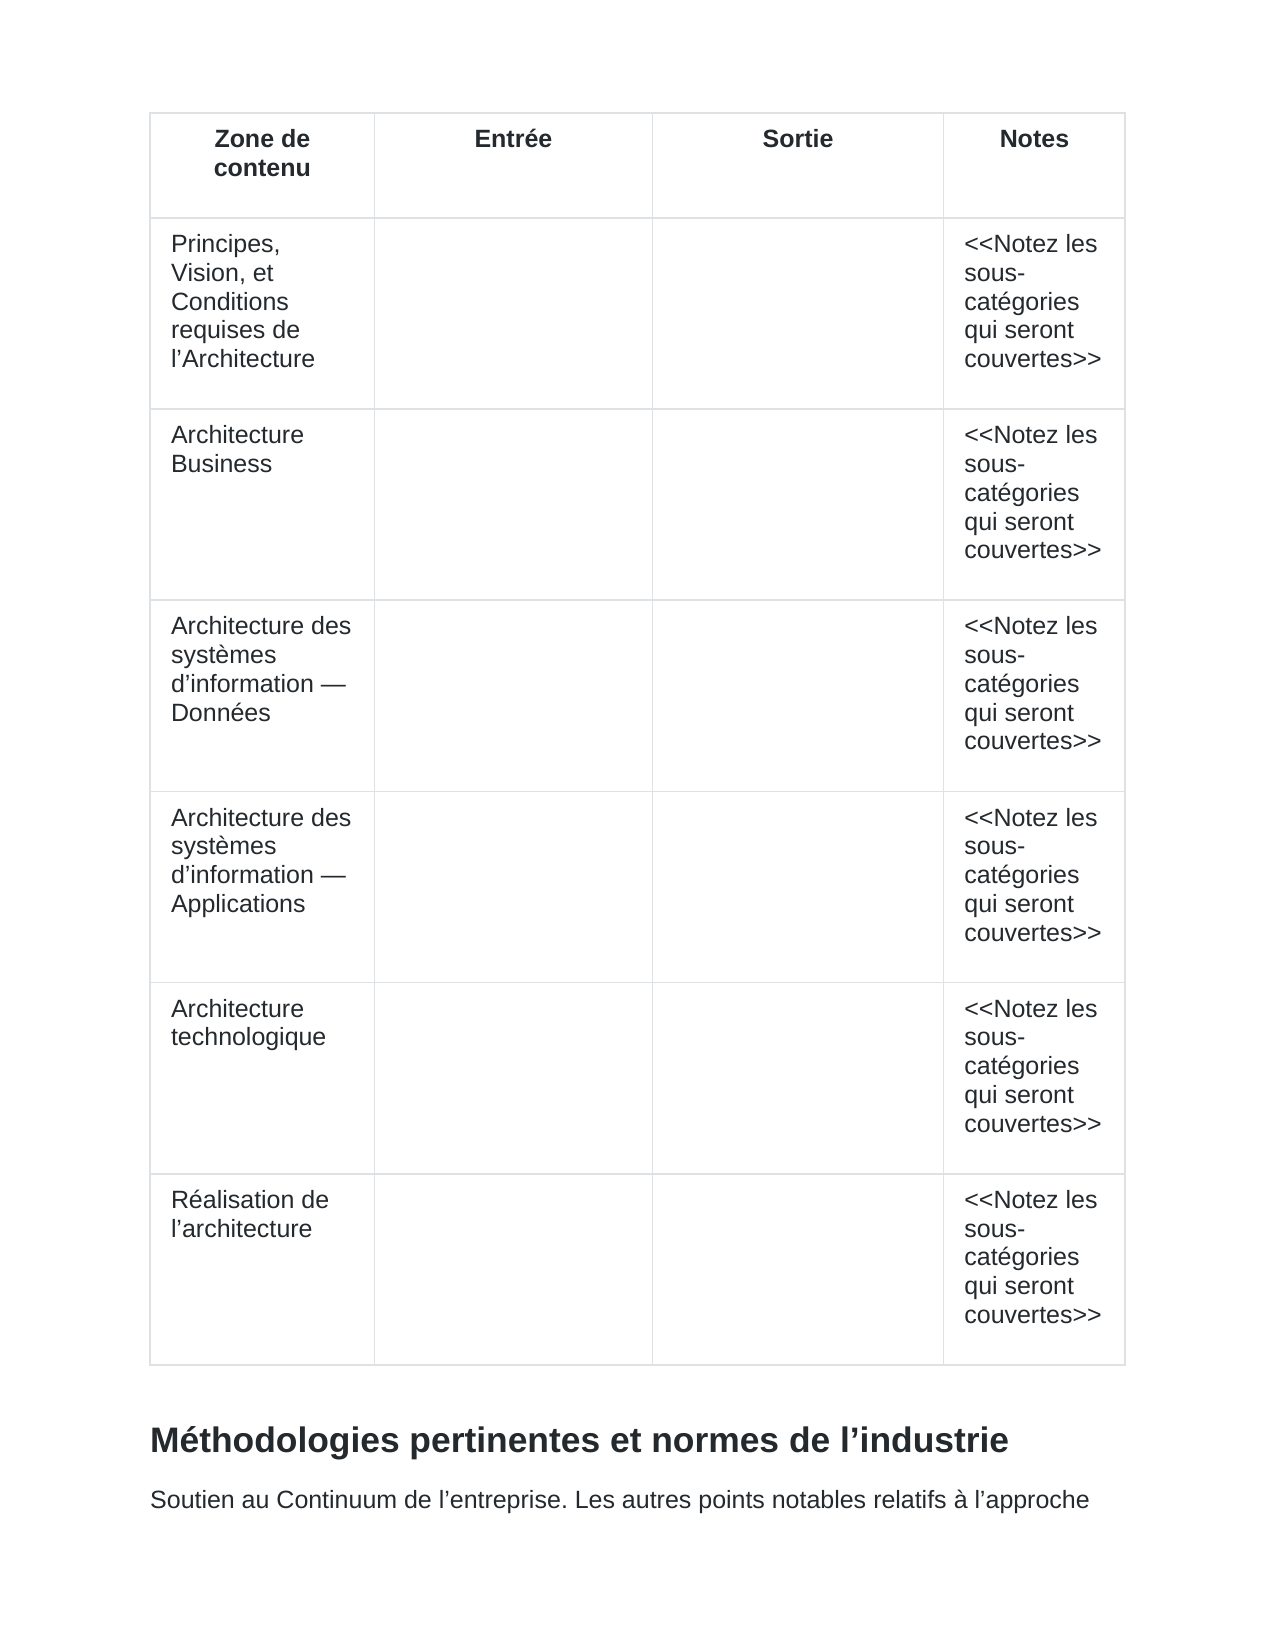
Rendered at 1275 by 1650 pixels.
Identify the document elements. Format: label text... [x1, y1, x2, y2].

table_cell Architecture technologique [151, 983, 374, 1173]
table_header Sortie [653, 114, 943, 217]
table_cell <<Notez les sous-catégories qui seront couvertes>> [944, 219, 1124, 408]
table_cell [653, 410, 943, 599]
table_cell [653, 983, 943, 1173]
table_cell [375, 410, 652, 599]
table_cell <<Notez les sous-catégories qui seront couvertes>> [944, 601, 1124, 791]
text Soutien au Continuum de l’entreprise. Les autres points notables relatifs à l’approche [150, 1485, 1125, 1514]
table_cell [653, 219, 943, 408]
table_cell <<Notez les sous-catégories qui seront couvertes>> [944, 792, 1124, 982]
table_cell Réalisation de l’architecture [151, 1175, 374, 1364]
table_cell [375, 1175, 652, 1364]
table_header Notes [944, 114, 1124, 217]
text Méthodologies pertinentes et normes de l’industrie [150, 1419, 1125, 1460]
table_cell Architecture des systèmes d’information — Données [151, 601, 374, 791]
table_cell Architecture des systèmes d’information — Applications [151, 792, 374, 982]
table_cell Principes, Vision, et Conditions requises de l’Architecture [151, 219, 374, 408]
table_header Entrée [375, 114, 652, 217]
table_cell [375, 219, 652, 408]
table_cell [375, 983, 652, 1173]
table_cell [375, 792, 652, 982]
table_cell [653, 792, 943, 982]
table_cell <<Notez les sous-catégories qui seront couvertes>> [944, 410, 1124, 599]
table_cell <<Notez les sous-catégories qui seront couvertes>> [944, 983, 1124, 1173]
table_cell <<Notez les sous-catégories qui seront couvertes>> [944, 1175, 1124, 1364]
table_header Zone de contenu [151, 114, 374, 217]
table_cell [653, 601, 943, 791]
table_cell [653, 1175, 943, 1364]
table_cell [375, 601, 652, 791]
table_cell Architecture Business [151, 410, 374, 599]
